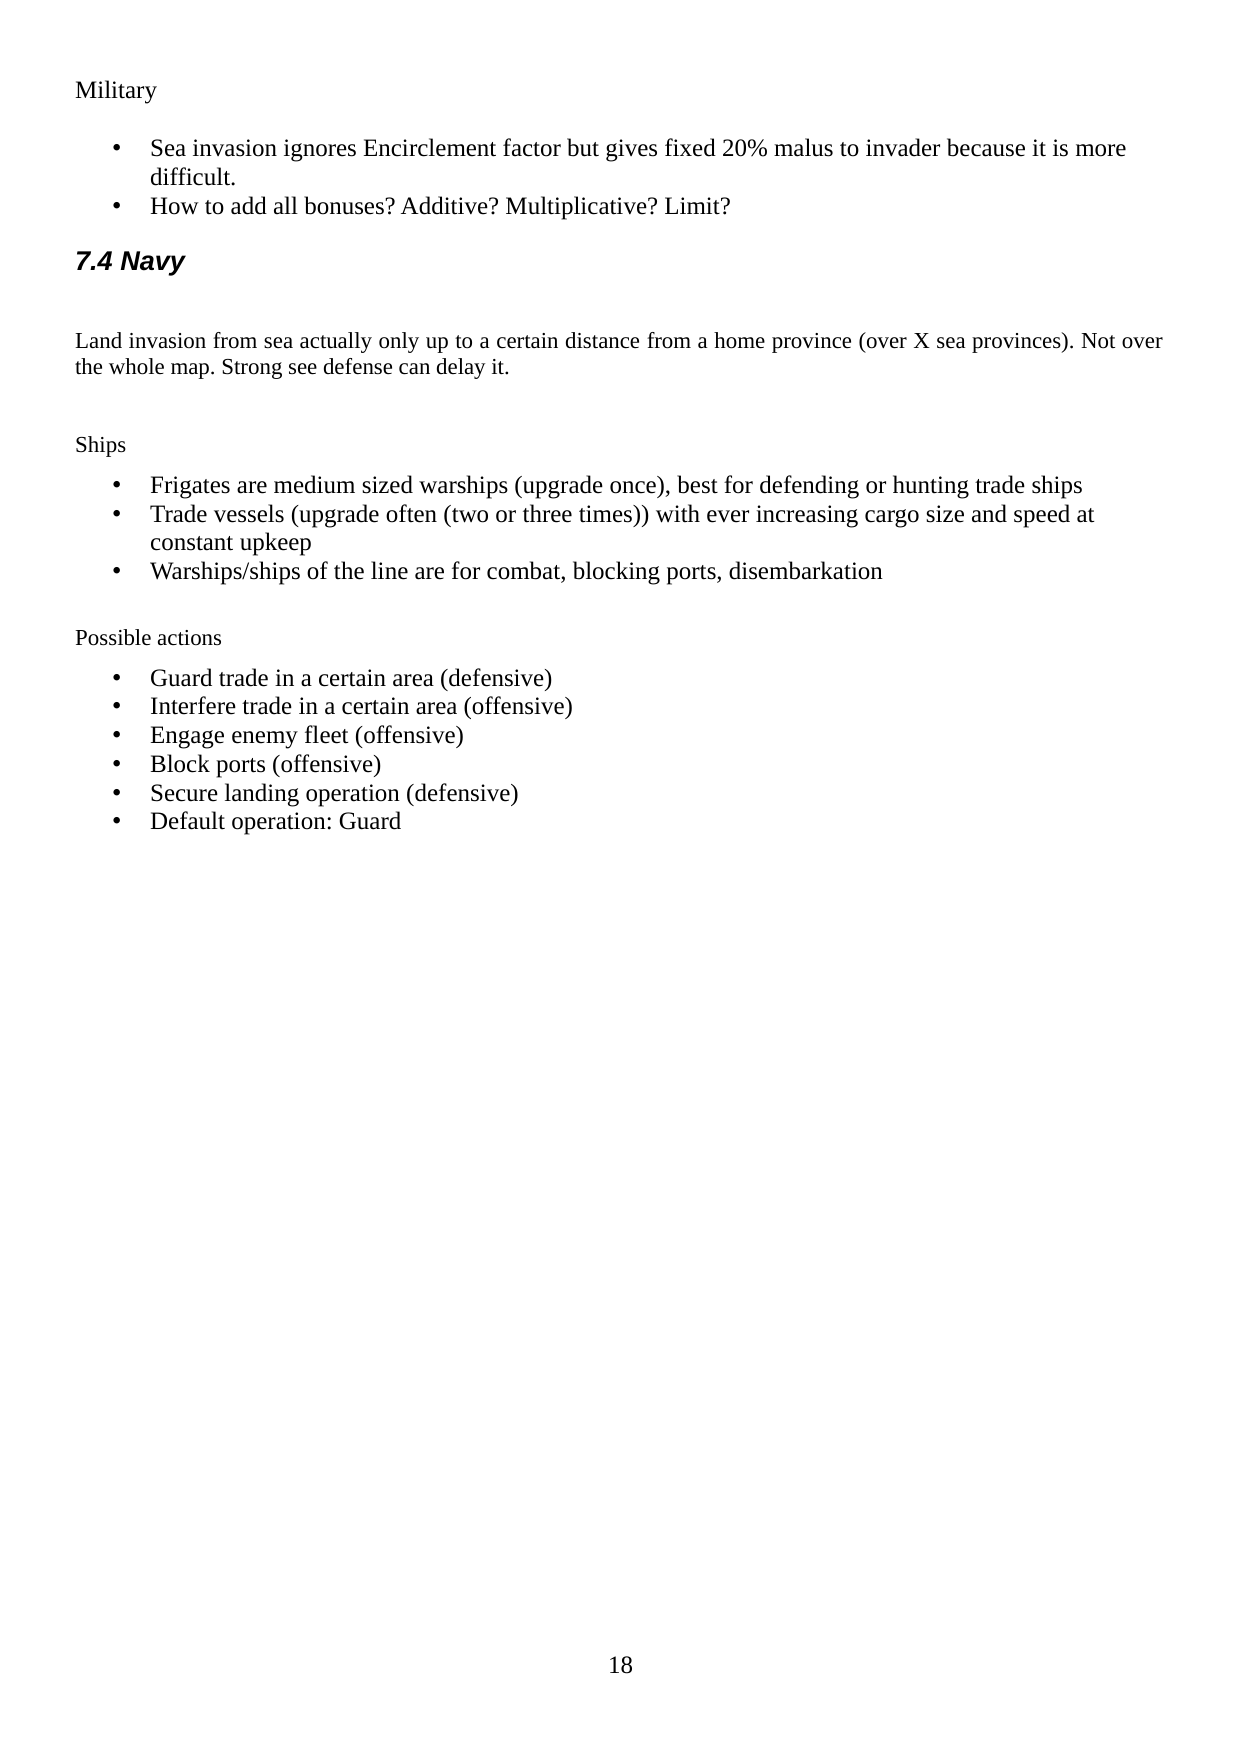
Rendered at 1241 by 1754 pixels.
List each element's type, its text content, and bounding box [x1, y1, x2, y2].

list Default operation: Guard [112, 806, 1166, 835]
list Block ports (offensive) [112, 749, 1166, 778]
list Secure landing operation (defensive) [112, 778, 1166, 806]
list Trade vessels (upgrade often (two or three times)) with ever increasing cargo size and speed at constant upkeep [112, 499, 1166, 556]
text Ships [75, 431, 1166, 457]
text Possible actions [75, 624, 1166, 650]
list Sea invasion ignores Encirclement factor but gives fixed 20% malus to invader because it is more difficult. [112, 133, 1166, 191]
list Guard trade in a certain area (defensive) [112, 663, 1166, 691]
text Land invasion from sea actually only up to a certain distance from a home province (over X sea provinces). Not over the whole map. Strong see defense can delay it. [75, 327, 1166, 380]
list Interfere trade in a certain area (offensive) [112, 691, 1166, 720]
list How to add all bonuses? Additive? Multiplicative? Limit? [112, 191, 1166, 219]
list Warships/ships of the line are for combat, blocking ports, disembarkation [112, 556, 1166, 585]
subtitle Navy [75, 244, 1166, 276]
list Engage enemy fleet (offensive) [112, 720, 1166, 749]
list Frigates are medium sized warships (upgrade once), best for defending or hunting trade ships [112, 470, 1166, 499]
